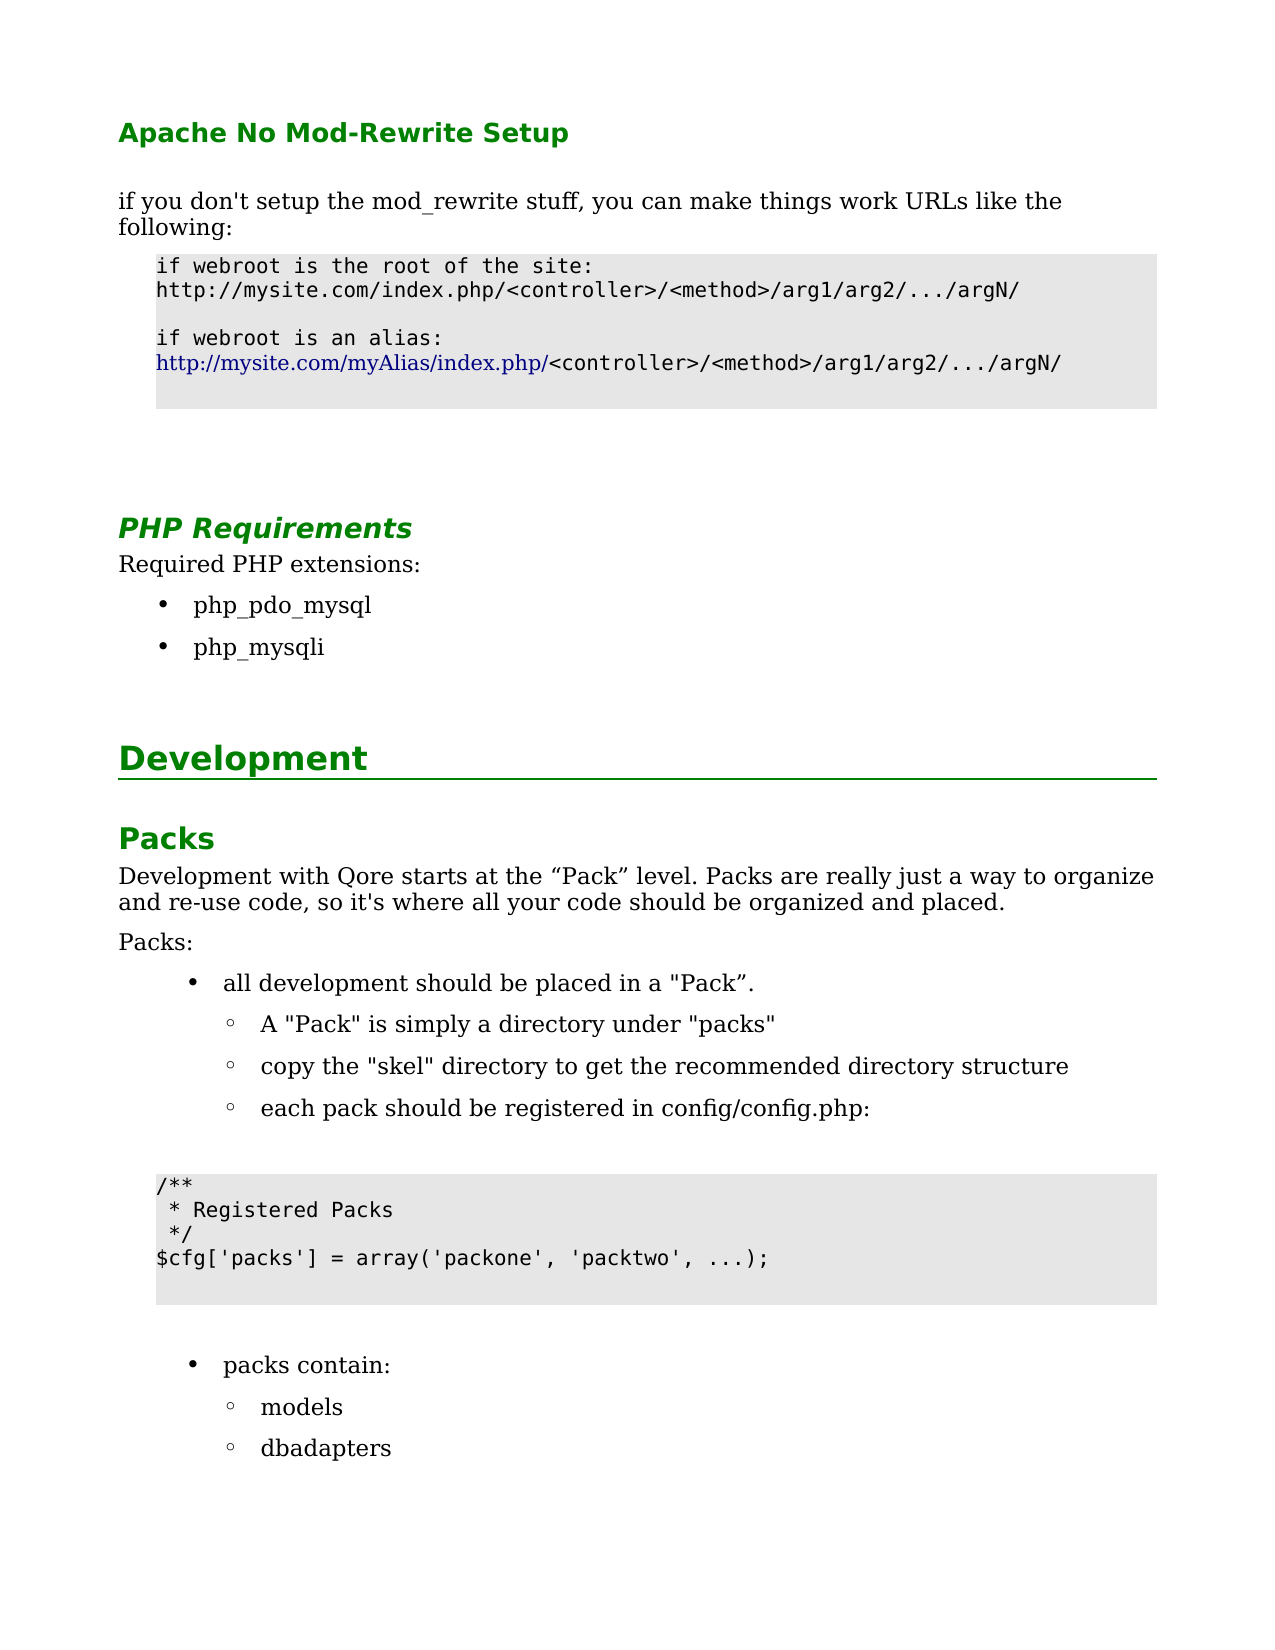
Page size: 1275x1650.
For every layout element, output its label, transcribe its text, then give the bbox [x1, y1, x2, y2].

list models [223, 1392, 1157, 1421]
text * Registered Packs [156, 1198, 1157, 1222]
subtitle Packs [118, 822, 1157, 856]
text Development with Qore starts at the “Pack” level. Packs are really just a way to organize and re-use code, so it's where all your code should be organized and placed. [118, 863, 1157, 916]
list copy the "skel" directory to get the recommended directory structure [223, 1051, 1157, 1080]
text if webroot is the root of the site: [156, 254, 1157, 278]
list dbadapters [223, 1433, 1157, 1463]
text $cfg['packs'] = array('packone', 'packtwo', ...); [156, 1246, 1157, 1271]
subtitle Development [118, 739, 1157, 778]
text if webroot is an alias: [156, 326, 1157, 351]
text if you don't setup the mod_rewrite stuff, you can make things work URLs like the following: [118, 188, 1157, 241]
text http://mysite.com/index.php/<controller>/<method>/arg1/arg2/.../argN/ [156, 278, 1157, 302]
text /** [156, 1174, 1157, 1198]
list all development should be placed in a "Pack”. [185, 968, 1157, 997]
list php_mysqli [156, 632, 1157, 661]
list A "Pack" is simply a directory under "packs" [223, 1009, 1157, 1039]
text */ [156, 1222, 1157, 1246]
list each pack should be registered in config/config.php: [223, 1093, 1157, 1122]
text Required PHP extensions: [118, 551, 1157, 578]
list packs contain: [185, 1350, 1157, 1379]
text http://mysite.com/myAlias/index.php/<controller>/<method>/arg1/arg2/.../argN/ [156, 351, 1157, 375]
list php_pdo_mysql [156, 591, 1157, 620]
text Packs: [118, 929, 1157, 955]
subtitle Apache No Mod-Rewrite Setup [118, 118, 1157, 149]
subtitle PHP Requirements [118, 512, 1157, 545]
